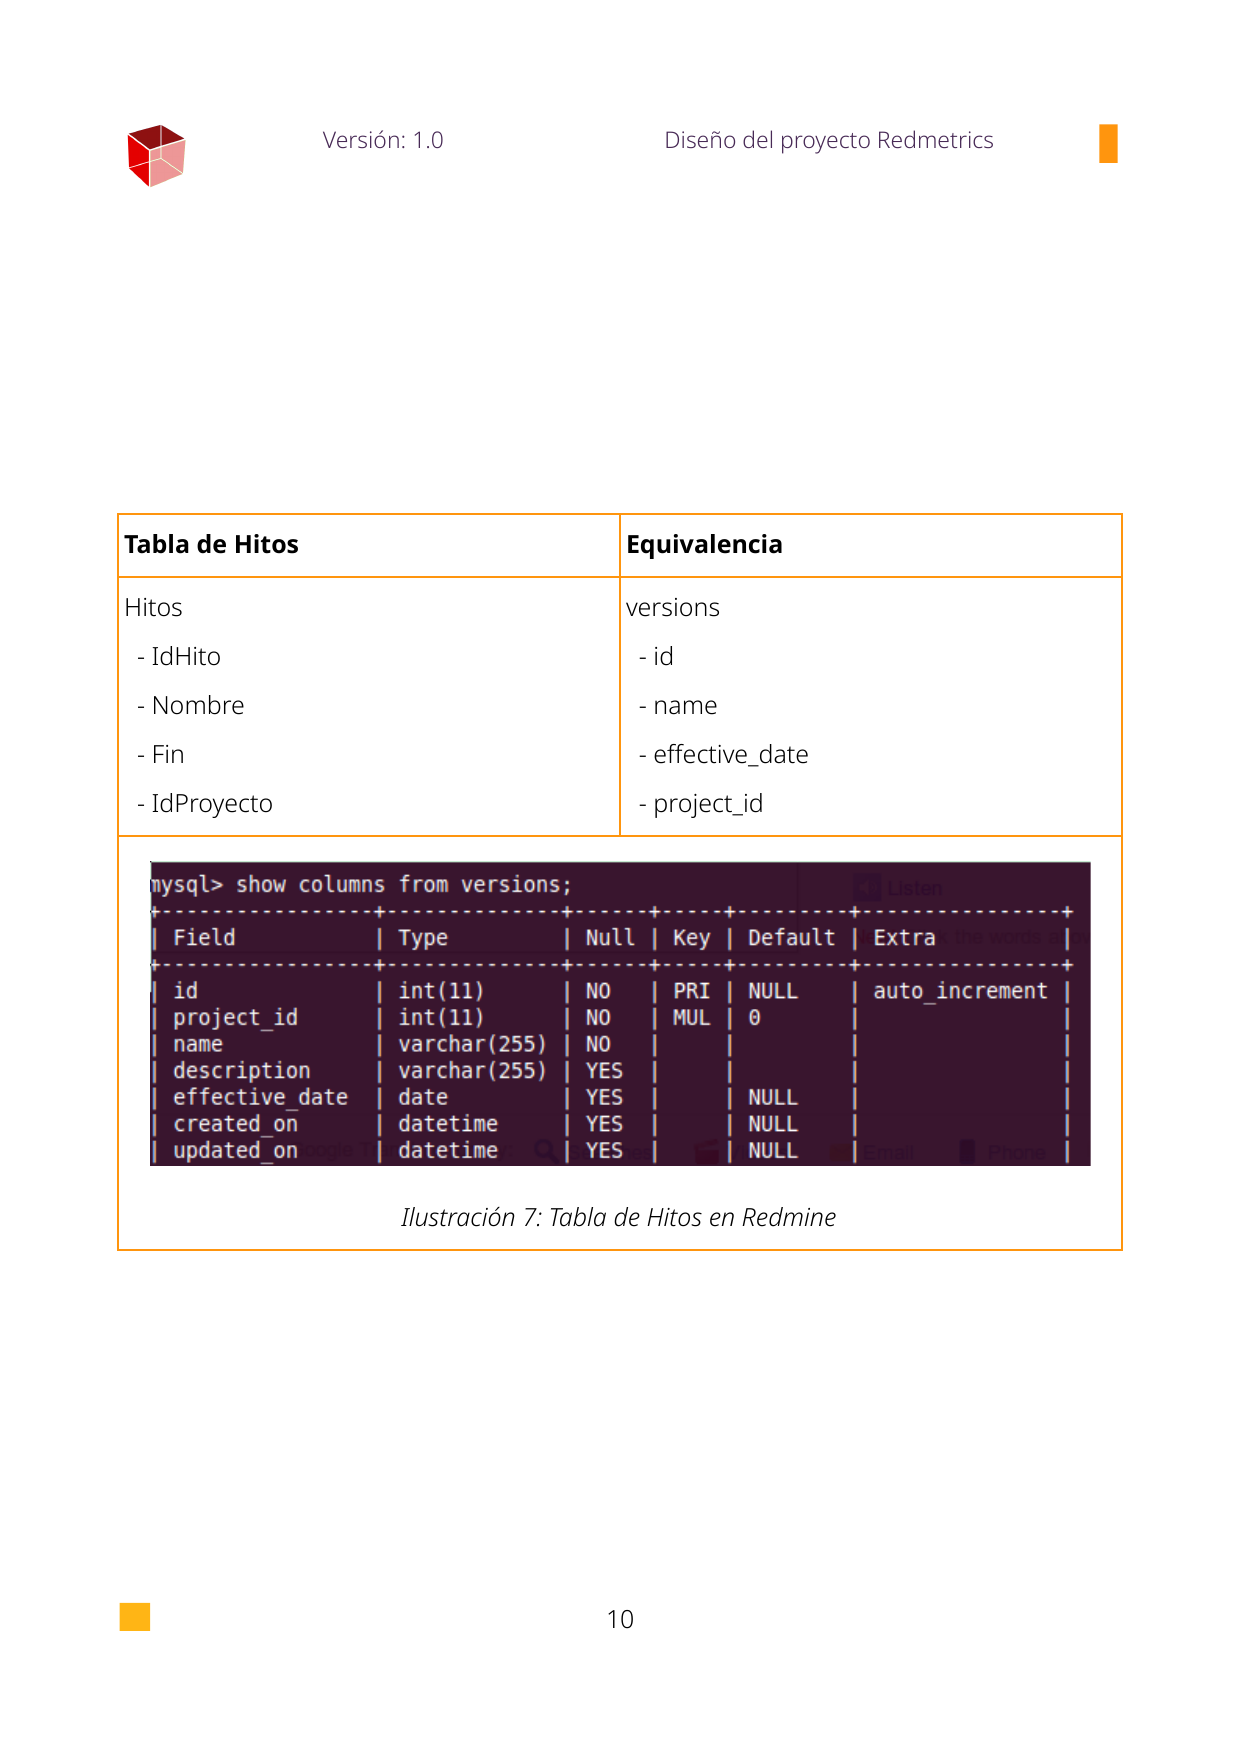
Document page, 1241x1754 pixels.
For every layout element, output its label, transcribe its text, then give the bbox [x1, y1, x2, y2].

table_cell versions - id - name - effective_date - project_id [621, 578, 1121, 835]
picture [150, 861, 1091, 1166]
table_cell [119, 837, 1121, 1249]
table_cell Hitos - IdHito - Nombre - Fin - IdProyecto [119, 578, 619, 835]
table_header Tabla de Hitos [119, 515, 619, 576]
picture [123, 123, 189, 189]
table_header Equivalencia [621, 515, 1121, 576]
